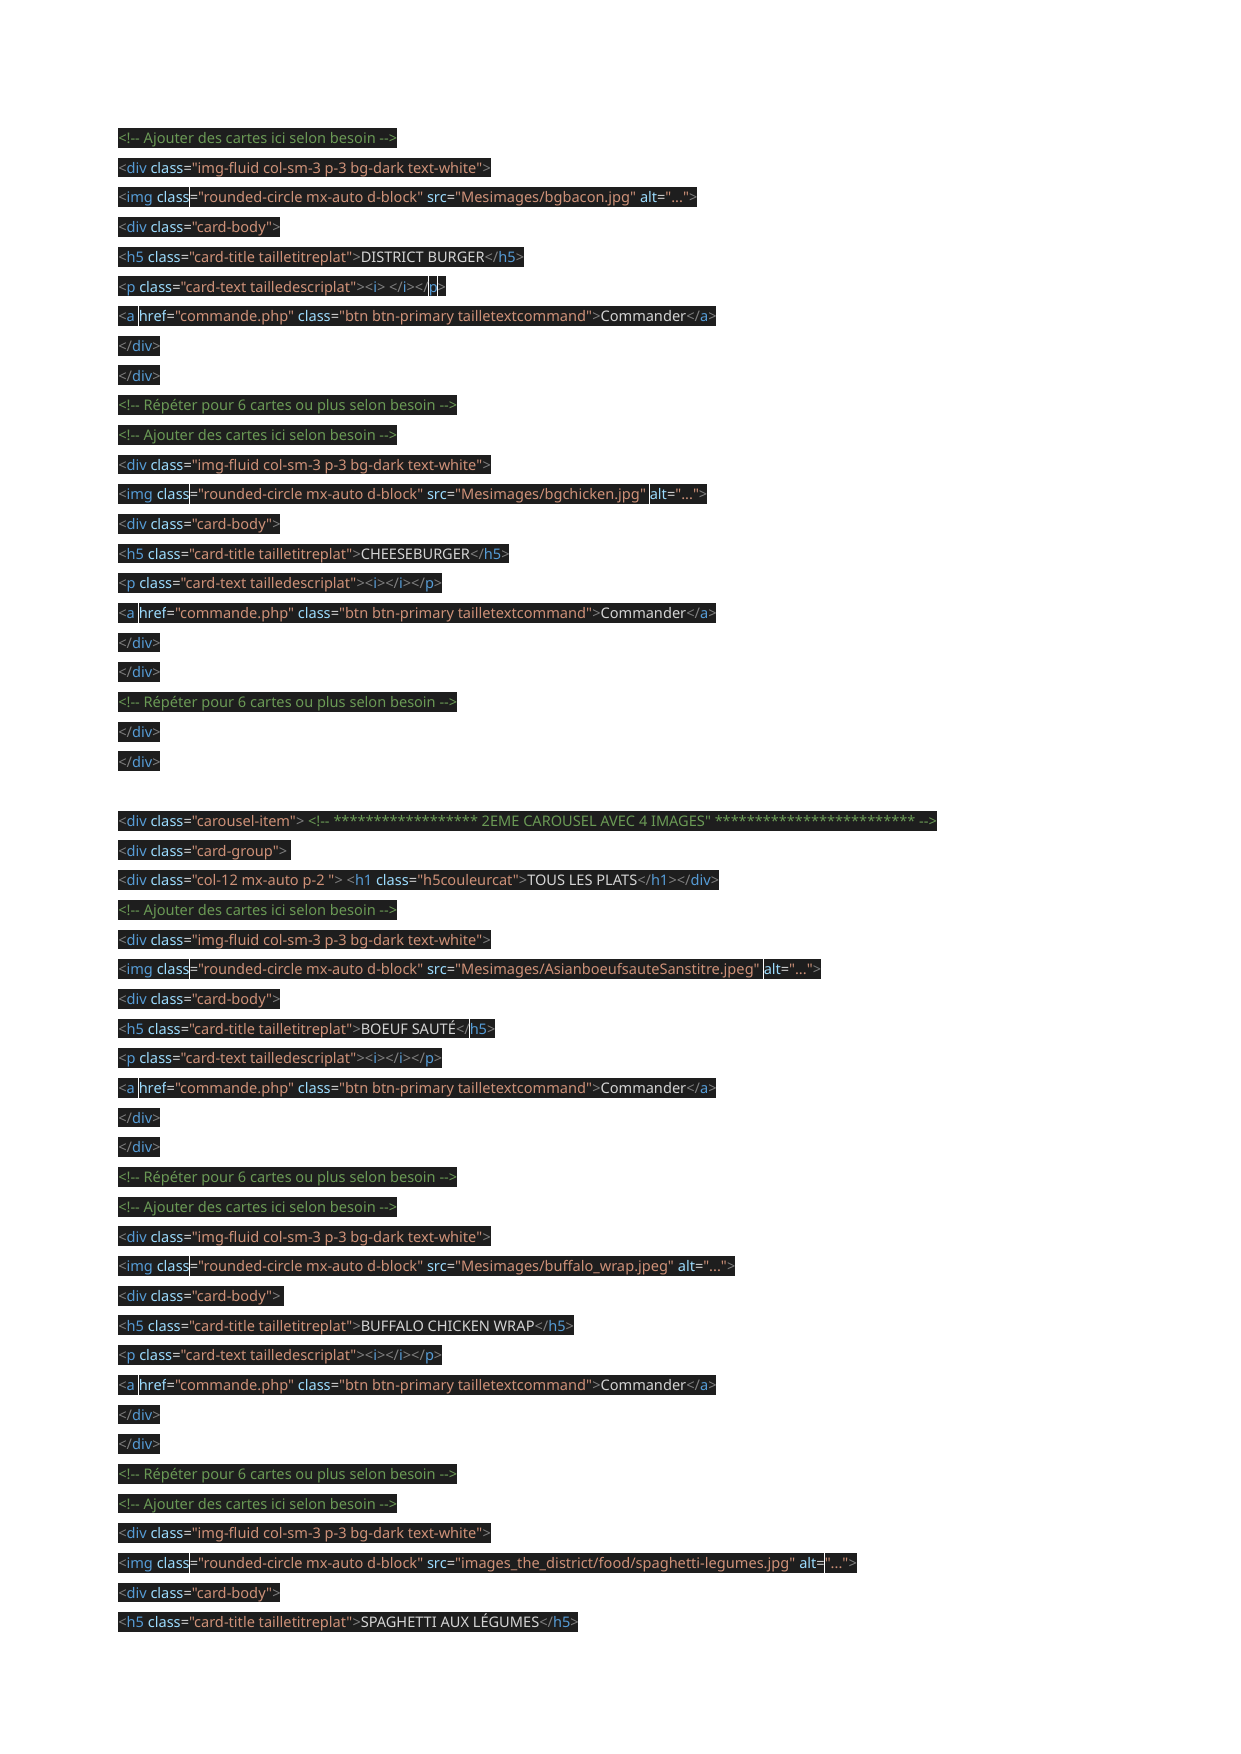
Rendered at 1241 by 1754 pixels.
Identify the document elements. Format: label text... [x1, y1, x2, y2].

text </div> [118, 356, 1122, 385]
text <div class="card-group"> [118, 831, 1122, 860]
text <p class="card-text tailledescriplat"><i></i></p> [118, 563, 1122, 593]
text <a href="commande.php" class="btn btn-primary tailletextcommand">Commander</a> [118, 296, 1122, 326]
text <h5 class="card-title tailletitreplat">SPAGHETTI AUX LÉGUMES</h5> [118, 1602, 1122, 1632]
text </div> [118, 623, 1122, 652]
text <a href="commande.php" class="btn btn-primary tailletextcommand">Commander</a> [118, 1365, 1122, 1395]
text </div> [118, 652, 1122, 682]
text <!-- Répéter pour 6 cartes ou plus selon besoin --> [118, 1157, 1122, 1187]
text </div> [118, 1098, 1122, 1127]
text <img class="rounded-circle mx-auto d-block" src="Mesimages/buffalo_wrap.jpeg" alt="..."> [118, 1246, 1122, 1276]
text <img class="rounded-circle mx-auto d-block" src="images_the_district/food/spaghetti-legumes.jpg" alt="..."> [118, 1543, 1122, 1573]
text <a href="commande.php" class="btn btn-primary tailletextcommand">Commander</a> [118, 593, 1122, 623]
text <h5 class="card-title tailletitreplat">DISTRICT BURGER</h5> [118, 237, 1122, 267]
text <h5 class="card-title tailletitreplat">CHEESEBURGER</h5> [118, 534, 1122, 563]
text <div class="card-body"> [118, 979, 1122, 1009]
text <!-- Ajouter des cartes ici selon besoin --> [118, 1484, 1122, 1513]
text <div class="col-12 mx-auto p-2 "> <h1 class="h5couleurcat">TOUS LES PLATS</h1></div> [118, 860, 1122, 890]
text <div class="img-fluid col-sm-3 p-3 bg-dark text-white"> [118, 148, 1122, 177]
text <div class="img-fluid col-sm-3 p-3 bg-dark text-white"> [118, 920, 1122, 949]
text </div> [118, 326, 1122, 356]
text <div class="card-body"> [118, 207, 1122, 237]
text <p class="card-text tailledescriplat"><i> </i></p> [118, 267, 1122, 296]
text <div class="img-fluid col-sm-3 p-3 bg-dark text-white"> [118, 1513, 1122, 1543]
text <!-- Répéter pour 6 cartes ou plus selon besoin --> [118, 385, 1122, 415]
text <p class="card-text tailledescriplat"><i></i></p> [118, 1335, 1122, 1365]
text <p class="card-text tailledescriplat"><i></i></p> [118, 1038, 1122, 1068]
text </div> [118, 1424, 1122, 1454]
text <h5 class="card-title tailletitreplat">BOEUF SAUTÉ</h5> [118, 1009, 1122, 1038]
text <img class="rounded-circle mx-auto d-block" src="Mesimages/bgchicken.jpg" alt="..."> [118, 474, 1122, 504]
text <div class="img-fluid col-sm-3 p-3 bg-dark text-white"> [118, 1217, 1122, 1246]
text </div> [118, 1127, 1122, 1157]
text <!-- Répéter pour 6 cartes ou plus selon besoin --> [118, 1454, 1122, 1484]
text </div> [118, 1395, 1122, 1424]
text <!-- Ajouter des cartes ici selon besoin --> [118, 415, 1122, 445]
text </div> [118, 712, 1122, 742]
text <div class="img-fluid col-sm-3 p-3 bg-dark text-white"> [118, 445, 1122, 474]
text <!-- Ajouter des cartes ici selon besoin --> [118, 118, 1122, 148]
text <!-- Ajouter des cartes ici selon besoin --> [118, 1187, 1122, 1217]
text <div class="carousel-item"> <!-- ****************** 2EME CAROUSEL AVEC 4 IMAGES" ************************* --> [118, 801, 1122, 831]
text <!-- Répéter pour 6 cartes ou plus selon besoin --> [118, 682, 1122, 712]
text <div class="card-body"> [118, 1276, 1122, 1306]
text <h5 class="card-title tailletitreplat">BUFFALO CHICKEN WRAP</h5> [118, 1306, 1122, 1335]
text <div class="card-body"> [118, 1573, 1122, 1602]
text <!-- Ajouter des cartes ici selon besoin --> [118, 890, 1122, 920]
text <div class="card-body"> [118, 504, 1122, 534]
text <img class="rounded-circle mx-auto d-block" src="Mesimages/bgbacon.jpg" alt="..."> [118, 177, 1122, 207]
text <img class="rounded-circle mx-auto d-block" src="Mesimages/AsianboeufsauteSanstitre.jpeg" alt="..."> [118, 949, 1122, 979]
text </div> [118, 742, 1122, 771]
text <a href="commande.php" class="btn btn-primary tailletextcommand">Commander</a> [118, 1068, 1122, 1098]
